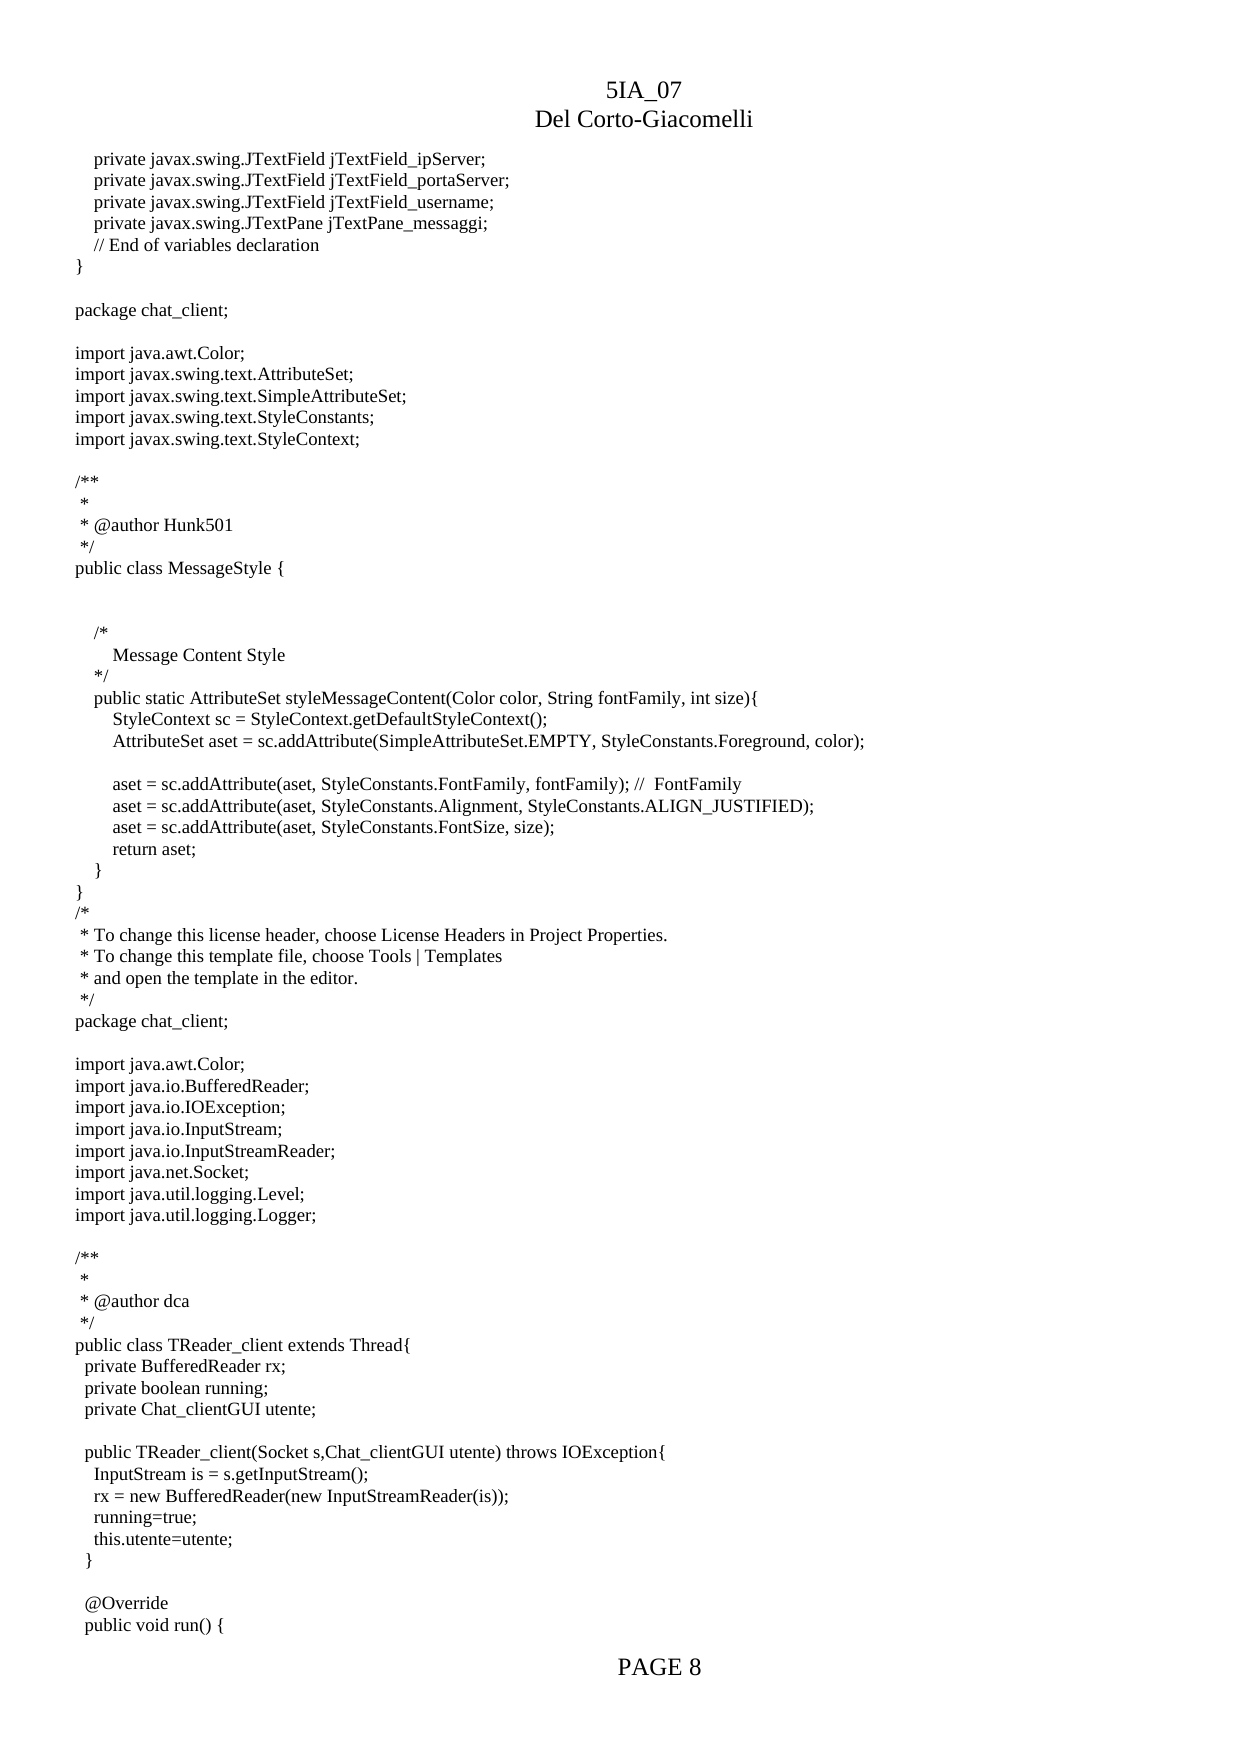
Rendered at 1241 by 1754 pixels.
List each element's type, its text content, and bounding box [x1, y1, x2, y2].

text running=true; [75, 1506, 1162, 1528]
text } [75, 1549, 1162, 1571]
text * [75, 1269, 1162, 1290]
text import java.io.InputStream; [75, 1118, 1162, 1139]
text import java.io.IOException; [75, 1096, 1162, 1118]
text import java.io.InputStreamReader; [75, 1139, 1162, 1161]
text */ [75, 988, 1162, 1010]
text import java.util.logging.Level; [75, 1183, 1162, 1204]
text public static AttributeSet styleMessageContent(Color color, String fontFamily, int size){ [75, 687, 1162, 708]
text /** [75, 471, 1162, 493]
text import java.io.BufferedReader; [75, 1075, 1162, 1096]
text import javax.swing.text.SimpleAttributeSet; [75, 385, 1162, 406]
text this.utente=utente; [75, 1528, 1162, 1549]
text /** [75, 1247, 1162, 1269]
text public void run() { [75, 1614, 1162, 1635]
text @Override [75, 1592, 1162, 1614]
text package chat_client; [75, 1010, 1162, 1032]
text } [75, 881, 1162, 902]
text * and open the template in the editor. [75, 967, 1162, 988]
text import java.awt.Color; [75, 1053, 1162, 1075]
text private javax.swing.JTextField jTextField_portaServer; [75, 169, 1162, 191]
text aset = sc.addAttribute(aset, StyleConstants.FontSize, size); [75, 816, 1162, 838]
text /* [75, 902, 1162, 924]
text public class TReader_client extends Thread{ [75, 1333, 1162, 1355]
text import java.awt.Color; [75, 342, 1162, 363]
text */ [75, 536, 1162, 557]
text */ [75, 665, 1162, 687]
text } [75, 255, 1162, 277]
text import javax.swing.text.AttributeSet; [75, 363, 1162, 385]
text * To change this template file, choose Tools | Templates [75, 945, 1162, 967]
text aset = sc.addAttribute(aset, StyleConstants.Alignment, StyleConstants.ALIGN_JUSTIFIED); [75, 794, 1162, 816]
text import javax.swing.text.StyleConstants; [75, 406, 1162, 428]
text rx = new BufferedReader(new InputStreamReader(is)); [75, 1484, 1162, 1506]
text /* [75, 622, 1162, 643]
text * To change this license header, choose License Headers in Project Properties. [75, 924, 1162, 945]
text * @author dca [75, 1290, 1162, 1312]
text private boolean running; [75, 1377, 1162, 1398]
text InputStream is = s.getInputStream(); [75, 1463, 1162, 1484]
text * @author Hunk501 [75, 514, 1162, 536]
text import javax.swing.text.StyleContext; [75, 428, 1162, 449]
text } [75, 859, 1162, 881]
text * [75, 493, 1162, 514]
text public TReader_client(Socket s,Chat_clientGUI utente) throws IOException{ [75, 1441, 1162, 1463]
text aset = sc.addAttribute(aset, StyleConstants.FontFamily, fontFamily); // FontFamily [75, 773, 1162, 794]
text return aset; [75, 838, 1162, 859]
text import java.net.Socket; [75, 1161, 1162, 1183]
text Message Content Style [75, 643, 1162, 665]
text package chat_client; [75, 298, 1162, 320]
text import java.util.logging.Logger; [75, 1204, 1162, 1226]
text // End of variables declaration [75, 234, 1162, 255]
text private Chat_clientGUI utente; [75, 1398, 1162, 1420]
text */ [75, 1312, 1162, 1333]
text public class MessageStyle { [75, 557, 1162, 579]
text private javax.swing.JTextPane jTextPane_messaggi; [75, 212, 1162, 234]
text private javax.swing.JTextField jTextField_username; [75, 191, 1162, 212]
text AttributeSet aset = sc.addAttribute(SimpleAttributeSet.EMPTY, StyleConstants.Foreground, color); [75, 730, 1162, 751]
text StyleContext sc = StyleContext.getDefaultStyleContext(); [75, 708, 1162, 730]
text private javax.swing.JTextField jTextField_ipServer; [75, 148, 1162, 169]
text private BufferedReader rx; [75, 1355, 1162, 1377]
